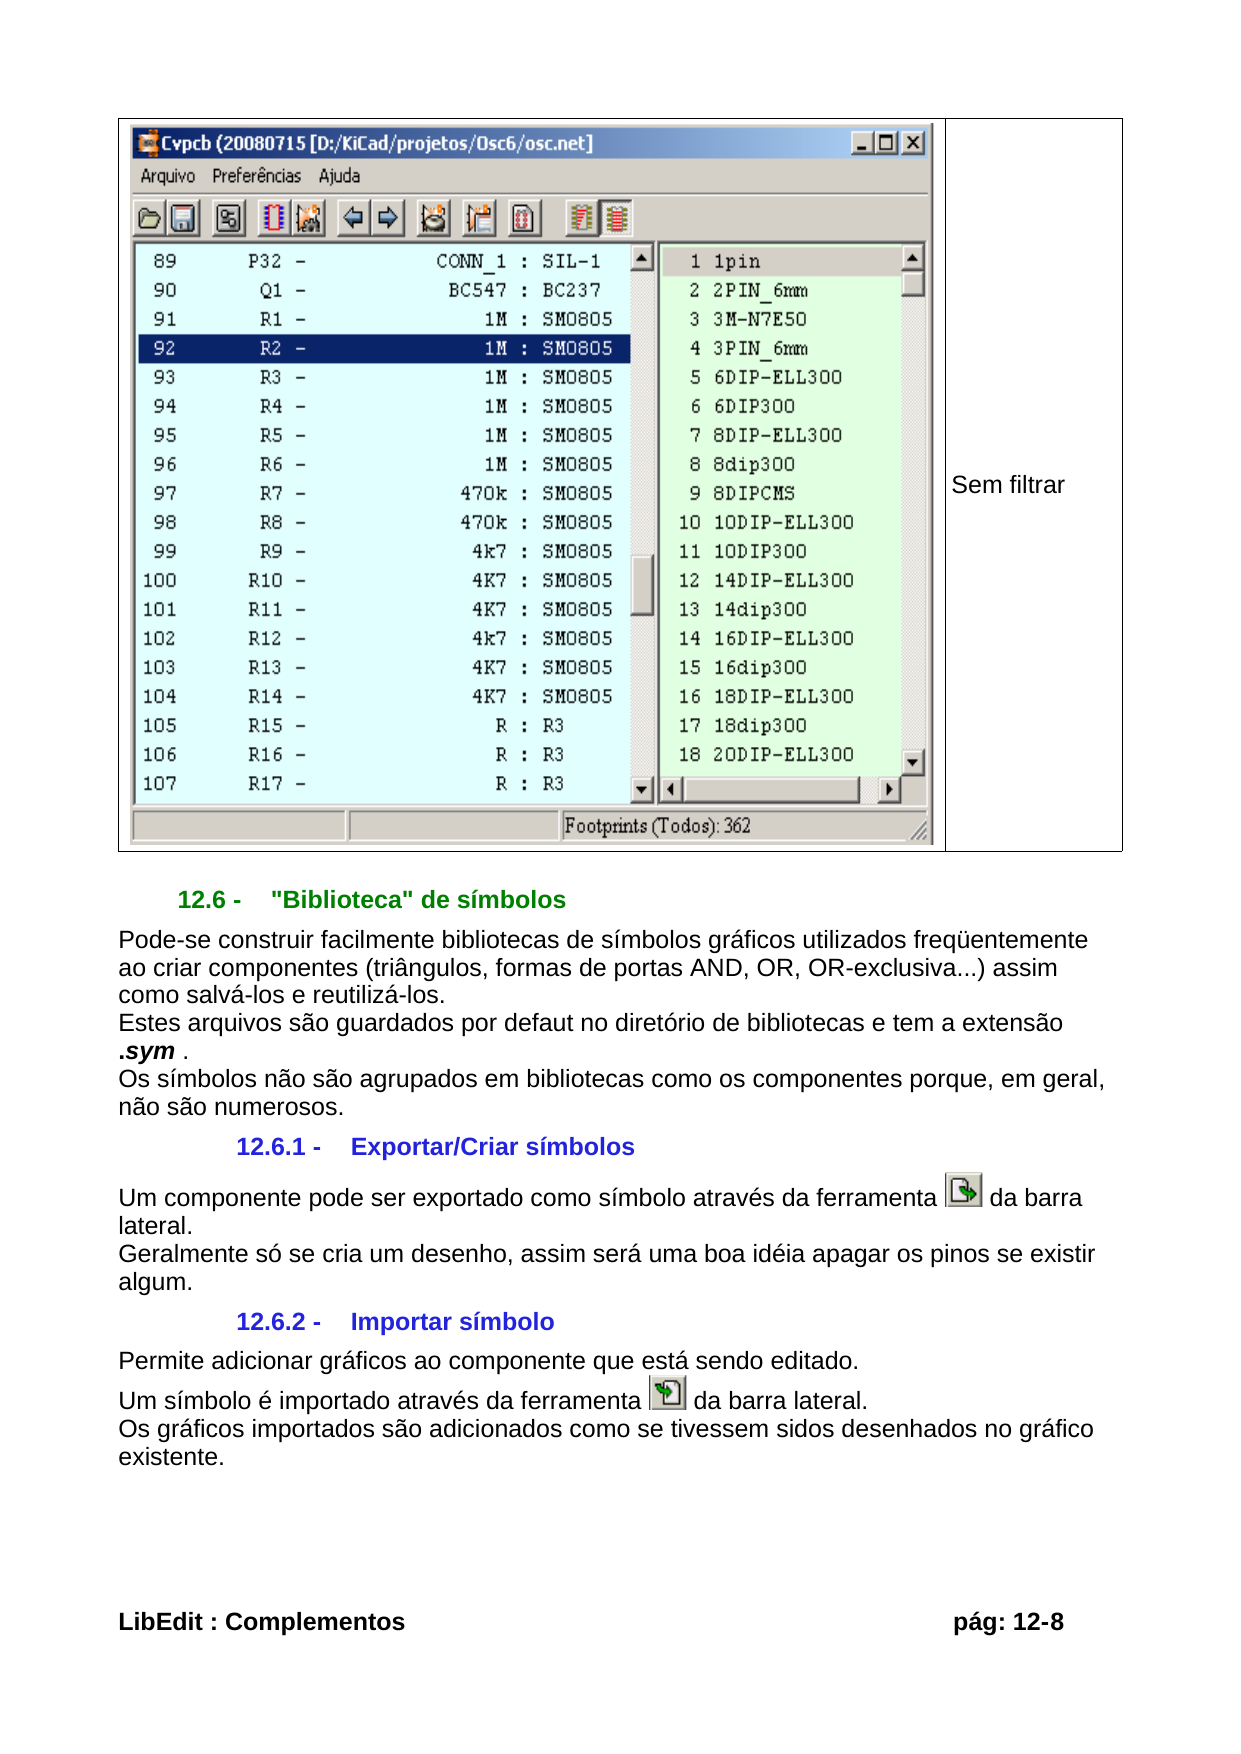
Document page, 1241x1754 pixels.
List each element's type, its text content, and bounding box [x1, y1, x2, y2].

text Um símbolo é importado através da ferramenta da barra lateral. [118, 1375, 1122, 1414]
text Os símbolos não são agrupados em bibliotecas como os componentes porque, em geral, não são numerosos. [118, 1065, 1122, 1121]
text Os gráficos importados são adicionados como se tivessem sidos desenhados no gráfico existente. [118, 1414, 1122, 1470]
table_cell [119, 119, 945, 851]
subtitle Exportar/Criar símbolos [236, 1133, 1122, 1161]
text Pode-se construir facilmente bibliotecas de símbolos gráficos utilizados freqüentemente ao criar componentes (triângulos, formas de portas AND, OR, OR-exclusiva...) assim como salvá-los e reutilizá-los. [118, 925, 1122, 1009]
text Permite adicionar gráficos ao componente que está sendo editado. [118, 1347, 1122, 1375]
text Estes arquivos são guardados por defaut no diretório de bibliotecas e tem a extensão .sym . [118, 1009, 1122, 1065]
text Um componente pode ser exportado como símbolo através da ferramenta da barra lateral. [118, 1172, 1122, 1240]
picture [130, 123, 934, 845]
text Geralmente só se cria um desenho, assim será uma boa idéia apagar os pinos se existir algum. [118, 1240, 1122, 1296]
picture [945, 1172, 983, 1207]
subtitle Importar símbolo [236, 1307, 1122, 1335]
table_cell Sem filtrar [946, 119, 1122, 851]
picture [649, 1375, 687, 1410]
subtitle "Biblioteca" de símbolos [177, 886, 1122, 914]
